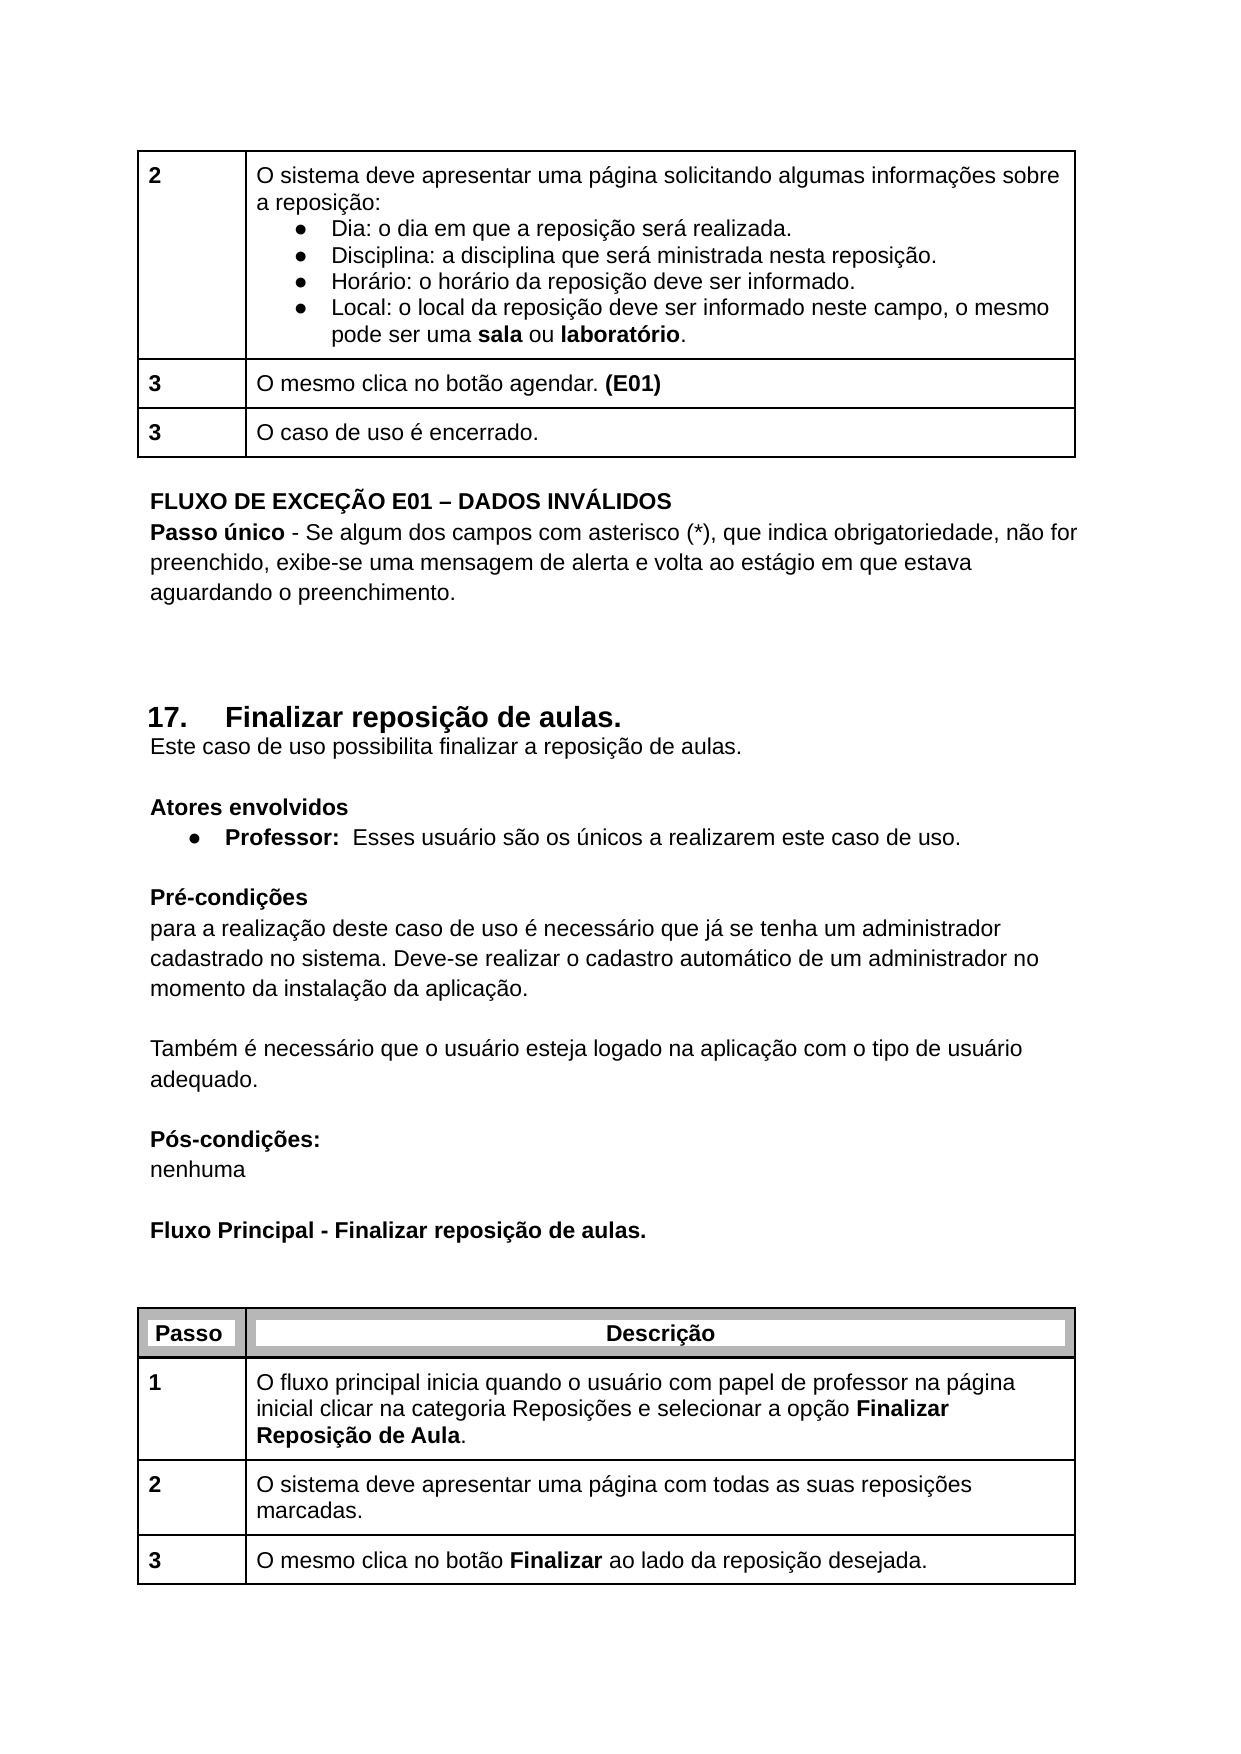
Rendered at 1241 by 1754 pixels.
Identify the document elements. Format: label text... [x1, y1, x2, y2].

text Pós-condições: [150, 1126, 1090, 1152]
text Atores envolvidos [150, 794, 1090, 820]
table_cell 3 [139, 1536, 245, 1583]
table_cell 3 [139, 409, 245, 456]
text Este caso de uso possibilita finalizar a reposição de aulas. [150, 733, 1090, 759]
text nenhuma [150, 1156, 1090, 1182]
table_header Descrição [247, 1309, 1074, 1356]
text para a realização deste caso de uso é necessário que já se tenha um administrador cadastrado no sistema. Deve-se realizar o cadastro automático de um administrador no momento da instalação da aplicação. [150, 914, 1090, 1001]
list Professor: Esses usuário são os únicos a realizarem este caso de uso. [187, 824, 1090, 850]
table_header Passo [139, 1309, 245, 1356]
table_cell O sistema deve apresentar uma página solicitando algumas informações sobre a reposição: Dia: o dia em que a reposição será realizada. Disciplina: a disciplina que será ministrada nesta reposição. Horário: o horário da reposição deve ser informado. Local: o local da reposição deve ser informado neste campo, o mesmo pode ser uma sala ou laboratório. [247, 152, 1074, 357]
table_cell 2 [139, 152, 245, 357]
text Pré-condições [150, 884, 1090, 911]
table_cell O mesmo clica no botão agendar. (E01) [247, 360, 1074, 407]
text Passo único - Se algum dos campos com asterisco (*), que indica obrigatoriedade, não for preenchido, exibe-se uma mensagem de alerta e volta ao estágio em que estava aguardando o preenchimento. [150, 518, 1090, 605]
table_cell O sistema deve apresentar uma página com todas as suas reposições marcadas. [247, 1461, 1074, 1534]
table_cell O mesmo clica no botão Finalizar ao lado da reposição desejada. [247, 1536, 1074, 1583]
table_cell 1 [139, 1359, 245, 1458]
text Também é necessário que o usuário esteja logado na aplicação com o tipo de usuário adequado. [150, 1035, 1090, 1092]
table_cell 2 [139, 1461, 245, 1534]
subtitle Finalizar reposição de aulas. [187, 700, 1090, 733]
table_cell O fluxo principal inicia quando o usuário com papel de professor na página inicial clicar na categoria Reposições e selecionar a opção Finalizar Reposição de Aula. [247, 1359, 1074, 1458]
table_cell O caso de uso é encerrado. [247, 409, 1074, 456]
text FLUXO DE EXCEÇÃO E01 – DADOS INVÁLIDOS [150, 488, 1090, 514]
text Fluxo Principal - Finalizar reposição de aulas. [150, 1217, 1090, 1243]
table_cell 3 [139, 360, 245, 407]
